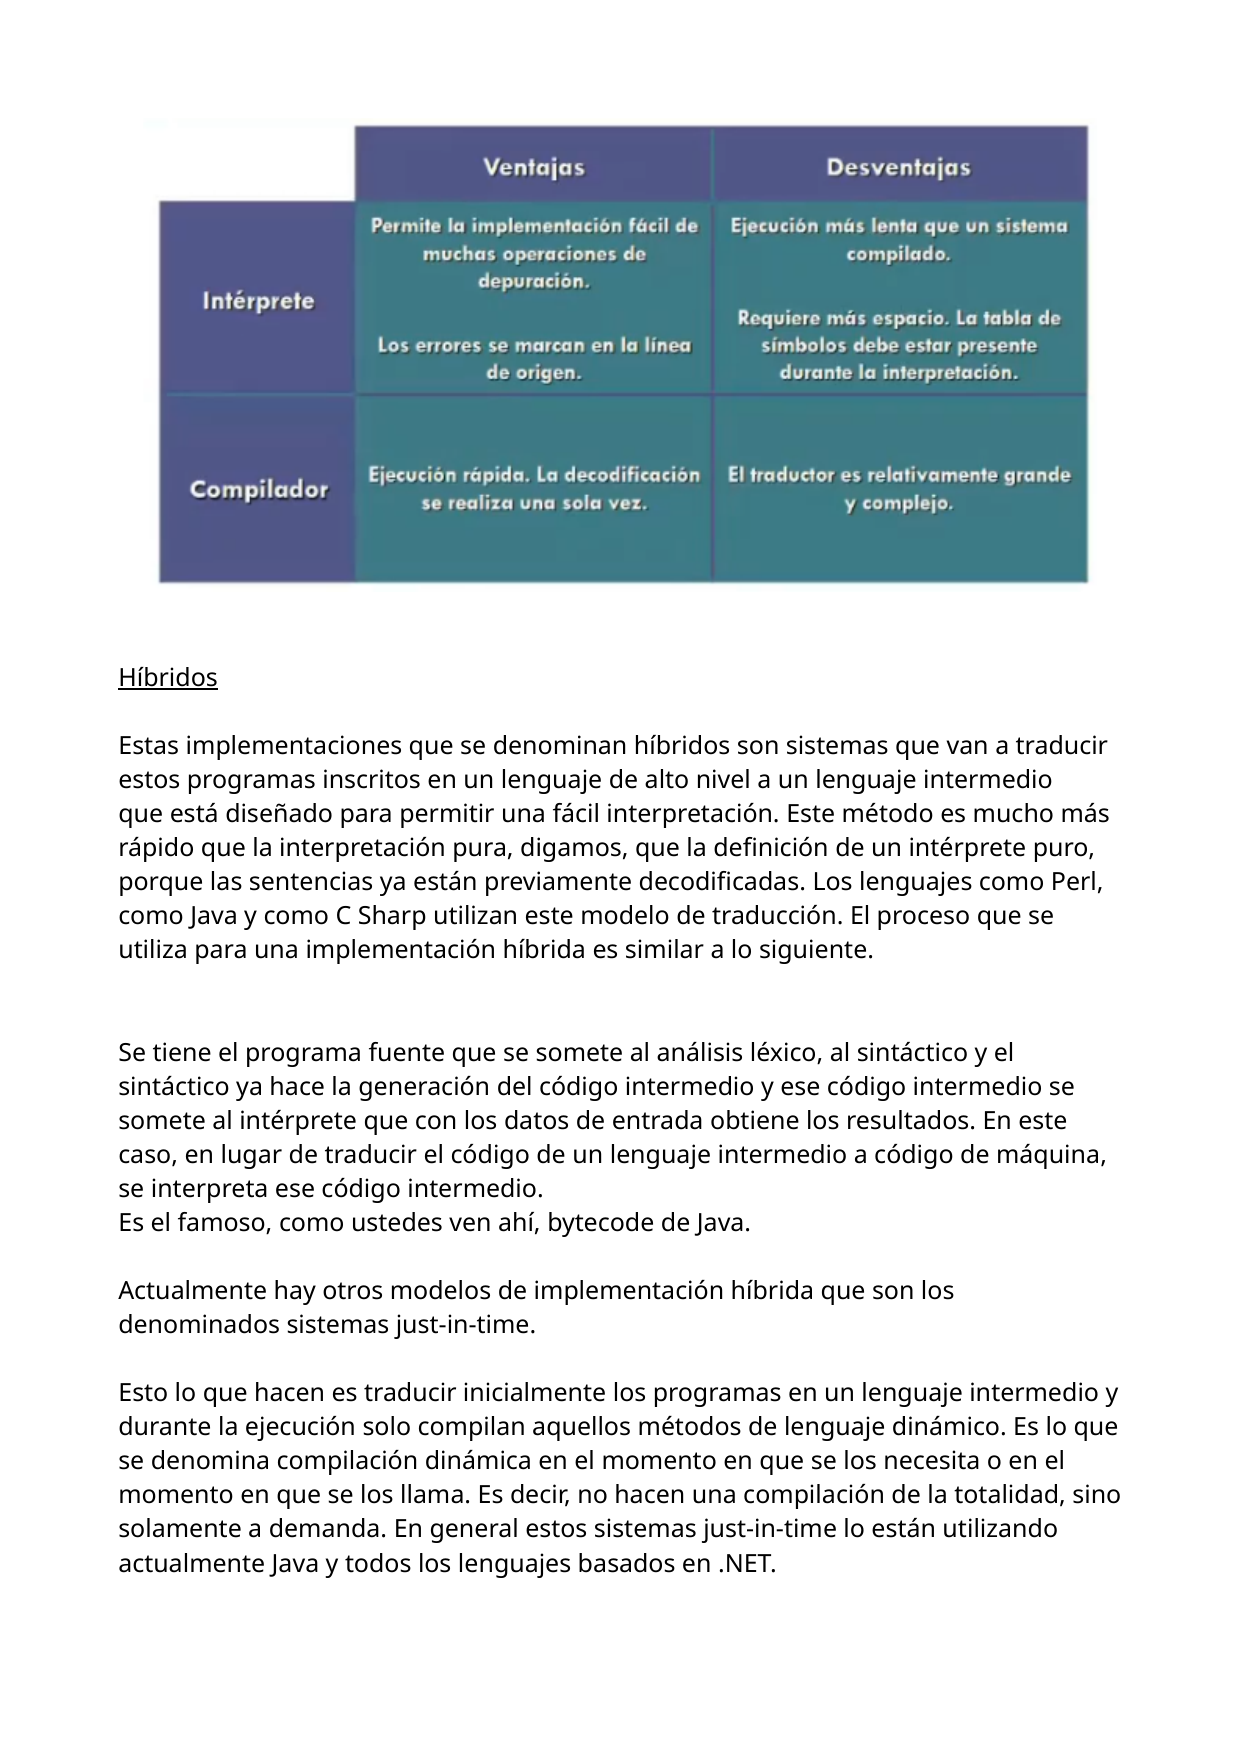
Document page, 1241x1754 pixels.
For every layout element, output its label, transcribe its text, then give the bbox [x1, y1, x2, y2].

text Es el famoso, como ustedes ven ahí, bytecode de Java. [118, 1204, 1122, 1239]
text Se tiene el programa fuente que se somete al análisis léxico, al sintáctico y el sintáctico ya hace la generación del código intermedio y ese código intermedio se somete al intérprete que con los datos de entrada obtiene los resultados. En este caso, en lugar de traducir el código de un lenguaje intermedio a código de máquina, se interpreta ese código intermedio. [118, 1034, 1122, 1204]
text Estas implementaciones que se denominan híbridos son sistemas que van a traducir estos programas inscritos en un lenguaje de alto nivel a un lenguaje intermedio [118, 728, 1122, 796]
text Híbridos [118, 659, 1122, 694]
text que está diseñado para permitir una fácil interpretación. Este método es mucho más rápido que la interpretación pura, digamos, que la definición de un intérprete puro, porque las sentencias ya están previamente decodificadas. Los lenguajes como Perl, como Java y como C Sharp utilizan este modelo de traducción. El proceso que se utiliza para una implementación híbrida es similar a lo siguiente. [118, 796, 1122, 966]
text Esto lo que hacen es traducir inicialmente los programas en un lenguaje intermedio y durante la ejecución solo compilan aquellos métodos de lenguaje dinámico. Es lo que se denomina compilación dinámica en el momento en que se los necesita o en el momento en que se los llama. Es decir, no hacen una compilación de la totalidad, sino solamente a demanda. En general estos sistemas just-in-time lo están utilizando actualmente Java y todos los lenguajes basados en .NET. [118, 1375, 1122, 1579]
picture [142, 118, 1098, 592]
text Actualmente hay otros modelos de implementación híbrida que son los denominados sistemas just-in-time. [118, 1273, 1122, 1341]
